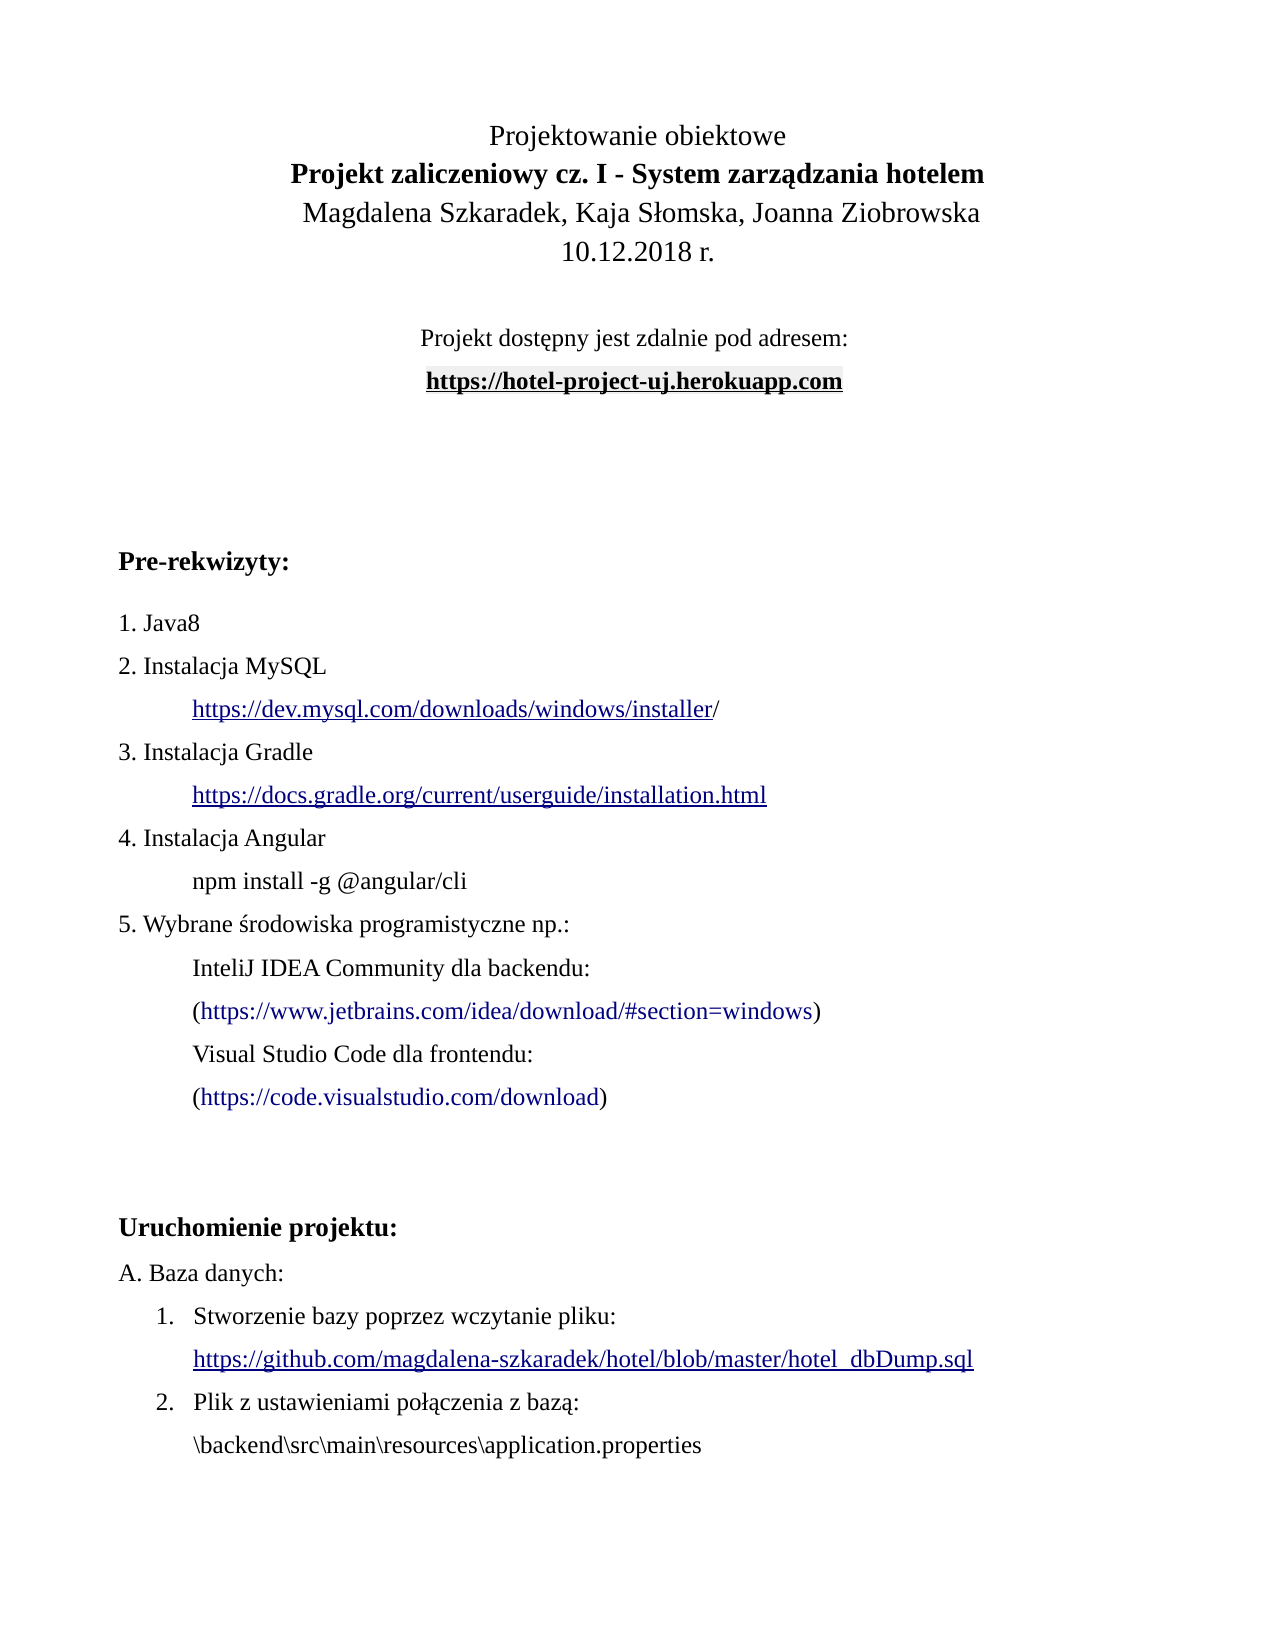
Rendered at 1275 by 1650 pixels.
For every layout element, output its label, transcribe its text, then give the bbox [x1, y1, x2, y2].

text InteliJ IDEA Community dla backendu: (https://www.jetbrains.com/idea/download/#section=windows) [118, 953, 1157, 1024]
text 10.12.2018 r. [118, 234, 1157, 267]
list https://github.com/magdalena-szkaradek/hotel/blob/master/hotel_dbDump.sql [156, 1344, 1157, 1373]
list Stworzenie bazy poprzez wczytanie pliku: [156, 1301, 1157, 1330]
text Uruchomienie projektu: [118, 1211, 1157, 1242]
text 1. Java8 [118, 608, 1157, 636]
text https://dev.mysql.com/downloads/windows/installer/ [118, 694, 1157, 723]
text (https://code.visualstudio.com/download) [118, 1082, 1157, 1111]
text https://docs.gradle.org/current/userguide/installation.html [118, 780, 1157, 809]
list \backend\src\main\resources\application.properties [156, 1431, 1157, 1459]
text Pre-rekwizyty: [118, 545, 1157, 576]
text 3. Instalacja Gradle [118, 737, 1157, 766]
text npm install -g @angular/cli [118, 866, 1157, 895]
text Visual Studio Code dla frontendu: [118, 1039, 1157, 1068]
list Plik z ustawieniami połączenia z bazą: [156, 1387, 1157, 1416]
text 4. Instalacja Angular [118, 823, 1157, 852]
text 5. Wybrane środowiska programistyczne np.: [118, 909, 1157, 938]
text 2. Instalacja MySQL [118, 651, 1157, 679]
text Projekt dostępny jest zdalnie pod adresem: [118, 323, 1157, 351]
text Magdalena Szkaradek, Kaja Słomska, Joanna Ziobrowska [118, 195, 1157, 229]
text A. Baza danych: [118, 1258, 1157, 1287]
text Projekt zaliczeniowy cz. I - System zarządzania hotelem [118, 157, 1157, 190]
text Projektowanie obiektowe [118, 118, 1157, 152]
text https://hotel-project-uj.herokuapp.com [118, 366, 1157, 394]
